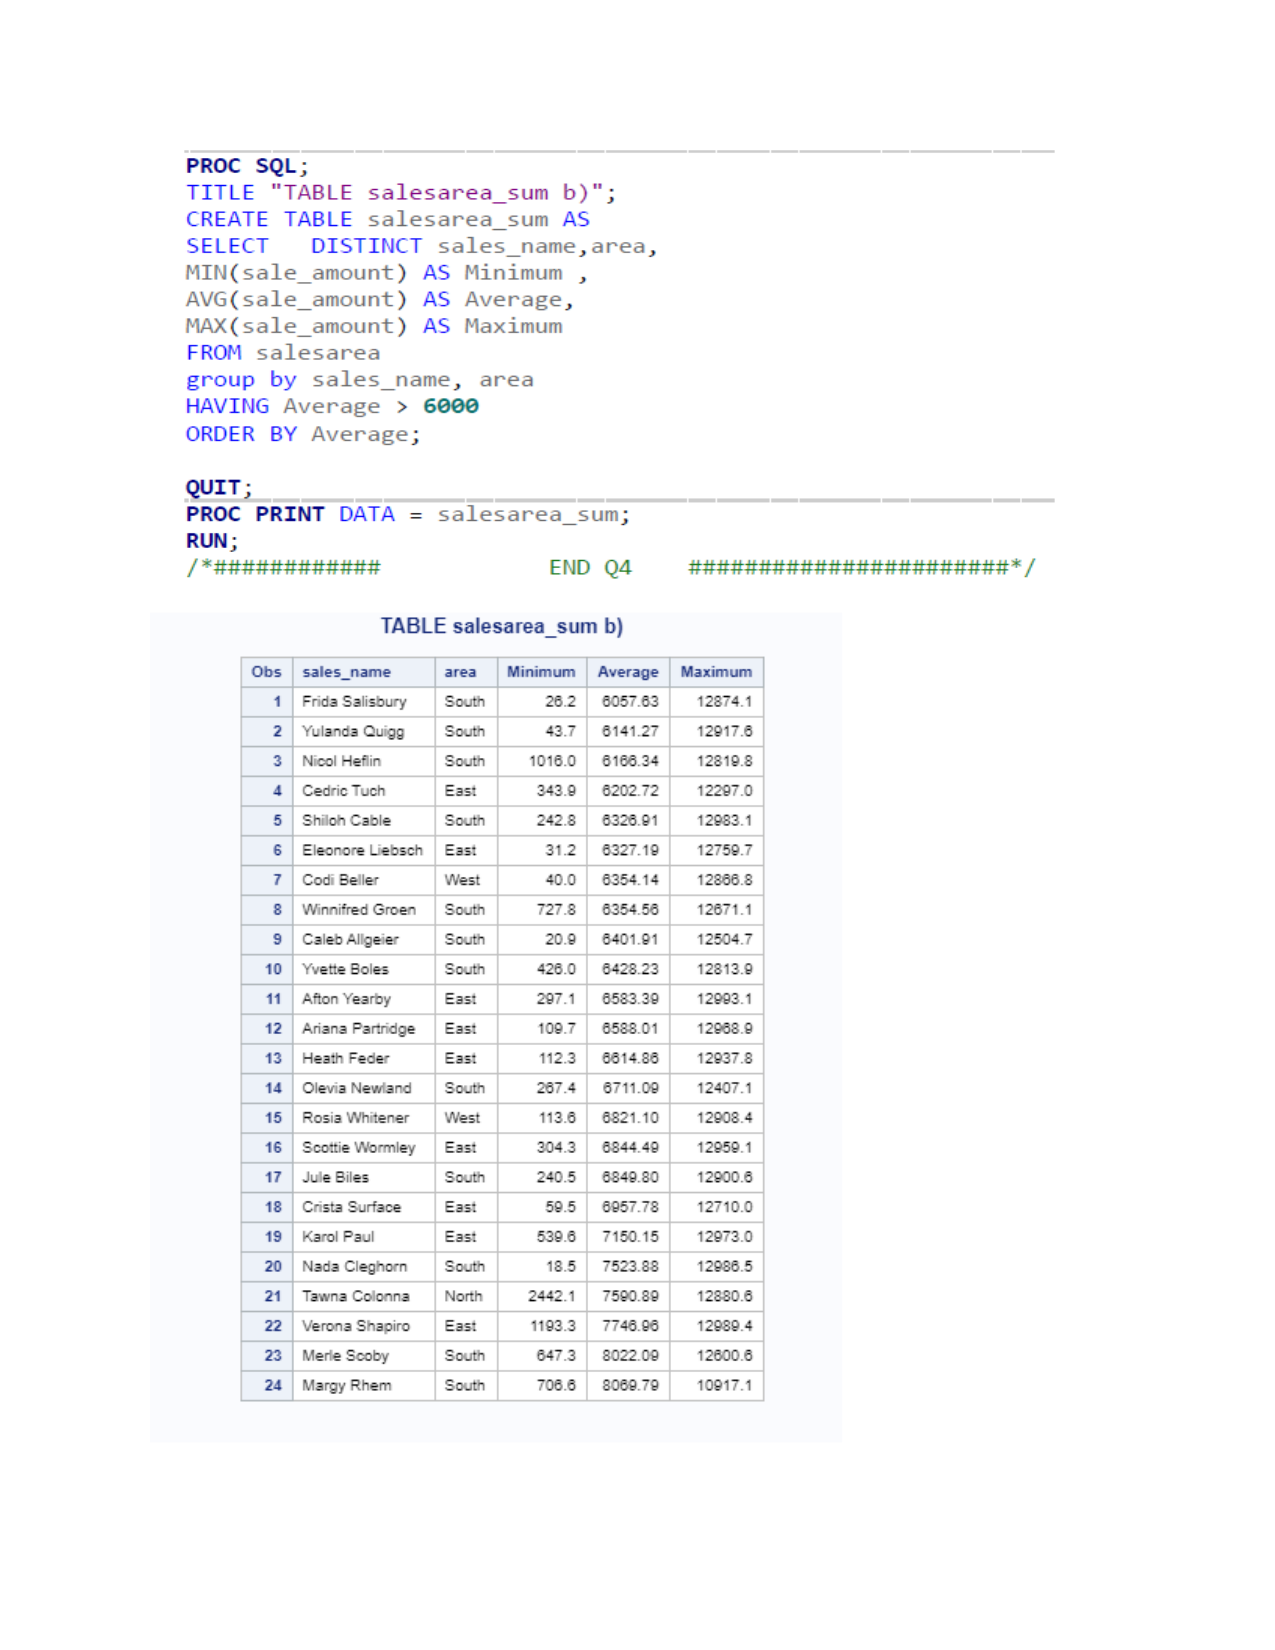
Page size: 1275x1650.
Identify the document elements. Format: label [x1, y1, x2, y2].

picture [150, 150, 1055, 596]
picture [150, 600, 843, 1444]
